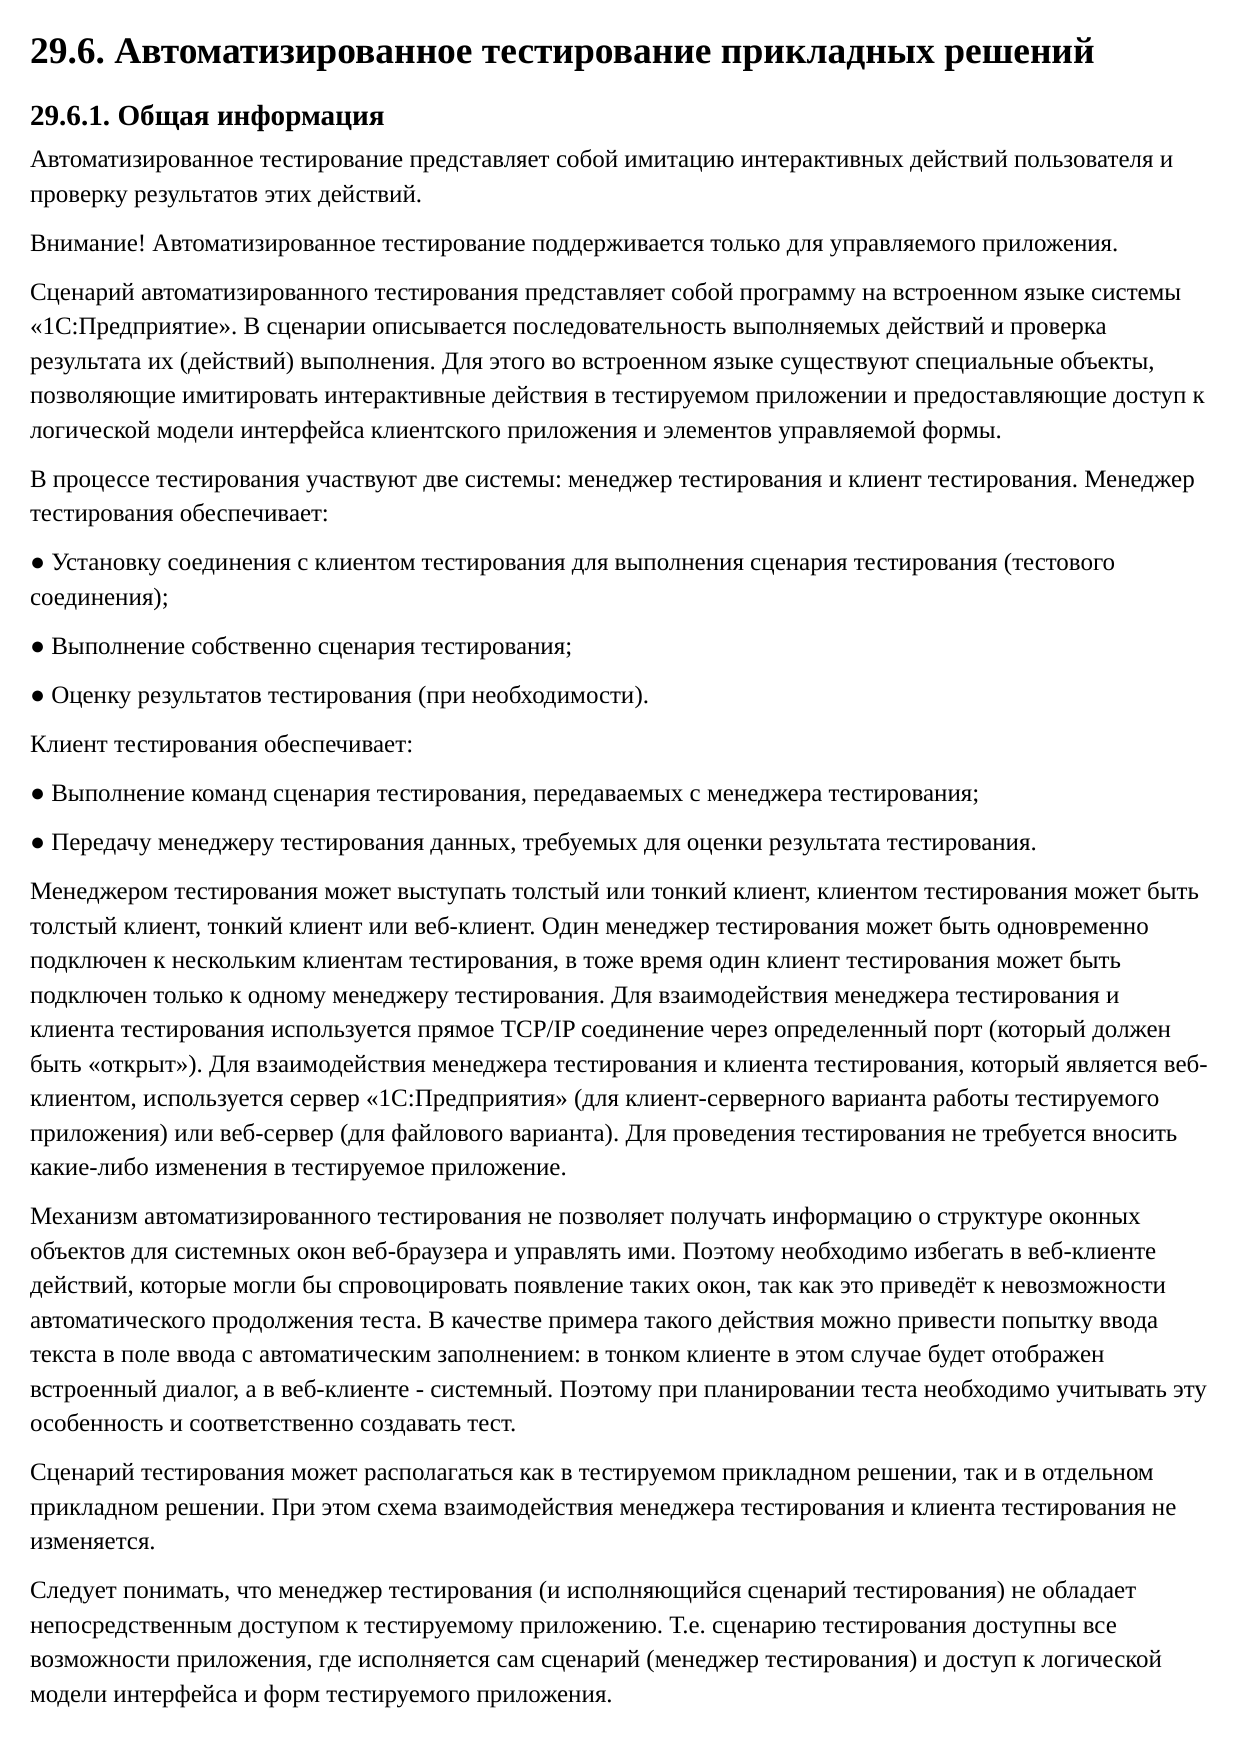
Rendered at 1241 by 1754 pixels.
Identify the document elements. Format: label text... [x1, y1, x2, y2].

text Клиент тестирования обеспечивает: [30, 729, 1211, 758]
text Сценарий автоматизированного тестирования представляет собой программу на встроенном языке системы «1С:Предприятие». В сценарии описывается последовательность выполняемых действий и проверка результата их (действий) выполнения. Для этого во встроенном языке существуют специальные объекты, позволяющие имитировать интерактивные действия в тестируемом приложении и предоставляющие доступ к логической модели интерфейса клиентского приложения и элементов управляемой формы. [30, 277, 1211, 444]
text Механизм автоматизированного тестирования не позволяет получать информацию о структуре оконных объектов для системных окон веб-браузера и управлять ими. Поэтому необходимо избегать в веб-клиенте действий, которые могли бы спровоцировать появление таких окон, так как это приведёт к невозможности автоматического продолжения теста. В качестве примера такого действия можно привести попытку ввода текста в поле ввода с автоматическим заполнением: в тонком клиенте в этом случае будет отображен встроенный диалог, а в веб-клиенте ‑ системный. Поэтому при планировании теста необходимо учитывать эту особенность и соответственно создавать тест. [30, 1201, 1211, 1437]
text ● Выполнение собственно сценария тестирования; [30, 631, 1211, 660]
subtitle 29.6.1. Общая информация [30, 98, 1211, 132]
text Внимание! Автоматизированное тестирование поддерживается только для управляемого приложения. [30, 228, 1211, 257]
text Сценарий тестирования может располагаться как в тестируемом прикладном решении, так и в отдельном прикладном решении. При этом схема взаимодействия менеджера тестирования и клиента тестирования не изменяется. [30, 1457, 1211, 1555]
text Автоматизированное тестирование представляет собой имитацию интерактивных действий пользователя и проверку результатов этих действий. [30, 144, 1211, 208]
text ● Передачу менеджеру тестирования данных, требуемых для оценки результата тестирования. [30, 827, 1211, 856]
subtitle 29.6. Автоматизированное тестирование прикладных решений [30, 28, 1211, 71]
text Следует понимать, что менеджер тестирования (и исполняющийся сценарий тестирования) не обладает непосредственным доступом к тестируемому приложению. Т.е. сценарию тестирования доступны все возможности приложения, где исполняется сам сценарий (менеджер тестирования) и доступ к логической модели интерфейса и форм тестируемого приложения. [30, 1575, 1211, 1707]
text Менеджером тестирования может выступать толстый или тонкий клиент, клиентом тестирования может быть толстый клиент, тонкий клиент или веб-клиент. Один менеджер тестирования может быть одновременно подключен к нескольким клиентам тестирования, в тоже время один клиент тестирования может быть подключен только к одному менеджеру тестирования. Для взаимодействия менеджера тестирования и клиента тестирования используется прямое TCP/IP соединение через определенный порт (который должен быть «открыт»). Для взаимодействия менеджера тестирования и клиента тестирования, который является веб-клиентом, используется сервер «1С:Предприятия» (для клиент-серверного варианта работы тестируемого приложения) или веб-сервер (для файлового варианта). Для проведения тестирования не требуется вносить какие-либо изменения в тестируемое приложение. [30, 876, 1211, 1181]
text ● Оценку результатов тестирования (при необходимости). [30, 680, 1211, 709]
text В процессе тестирования участвуют две системы: менеджер тестирования и клиент тестирования. Менеджер тестирования обеспечивает: [30, 464, 1211, 527]
text ● Выполнение команд сценария тестирования, передаваемых с менеджера тестирования; [30, 778, 1211, 807]
text ● Установку соединения с клиентом тестирования для выполнения сценария тестирования (тестового соединения); [30, 547, 1211, 611]
